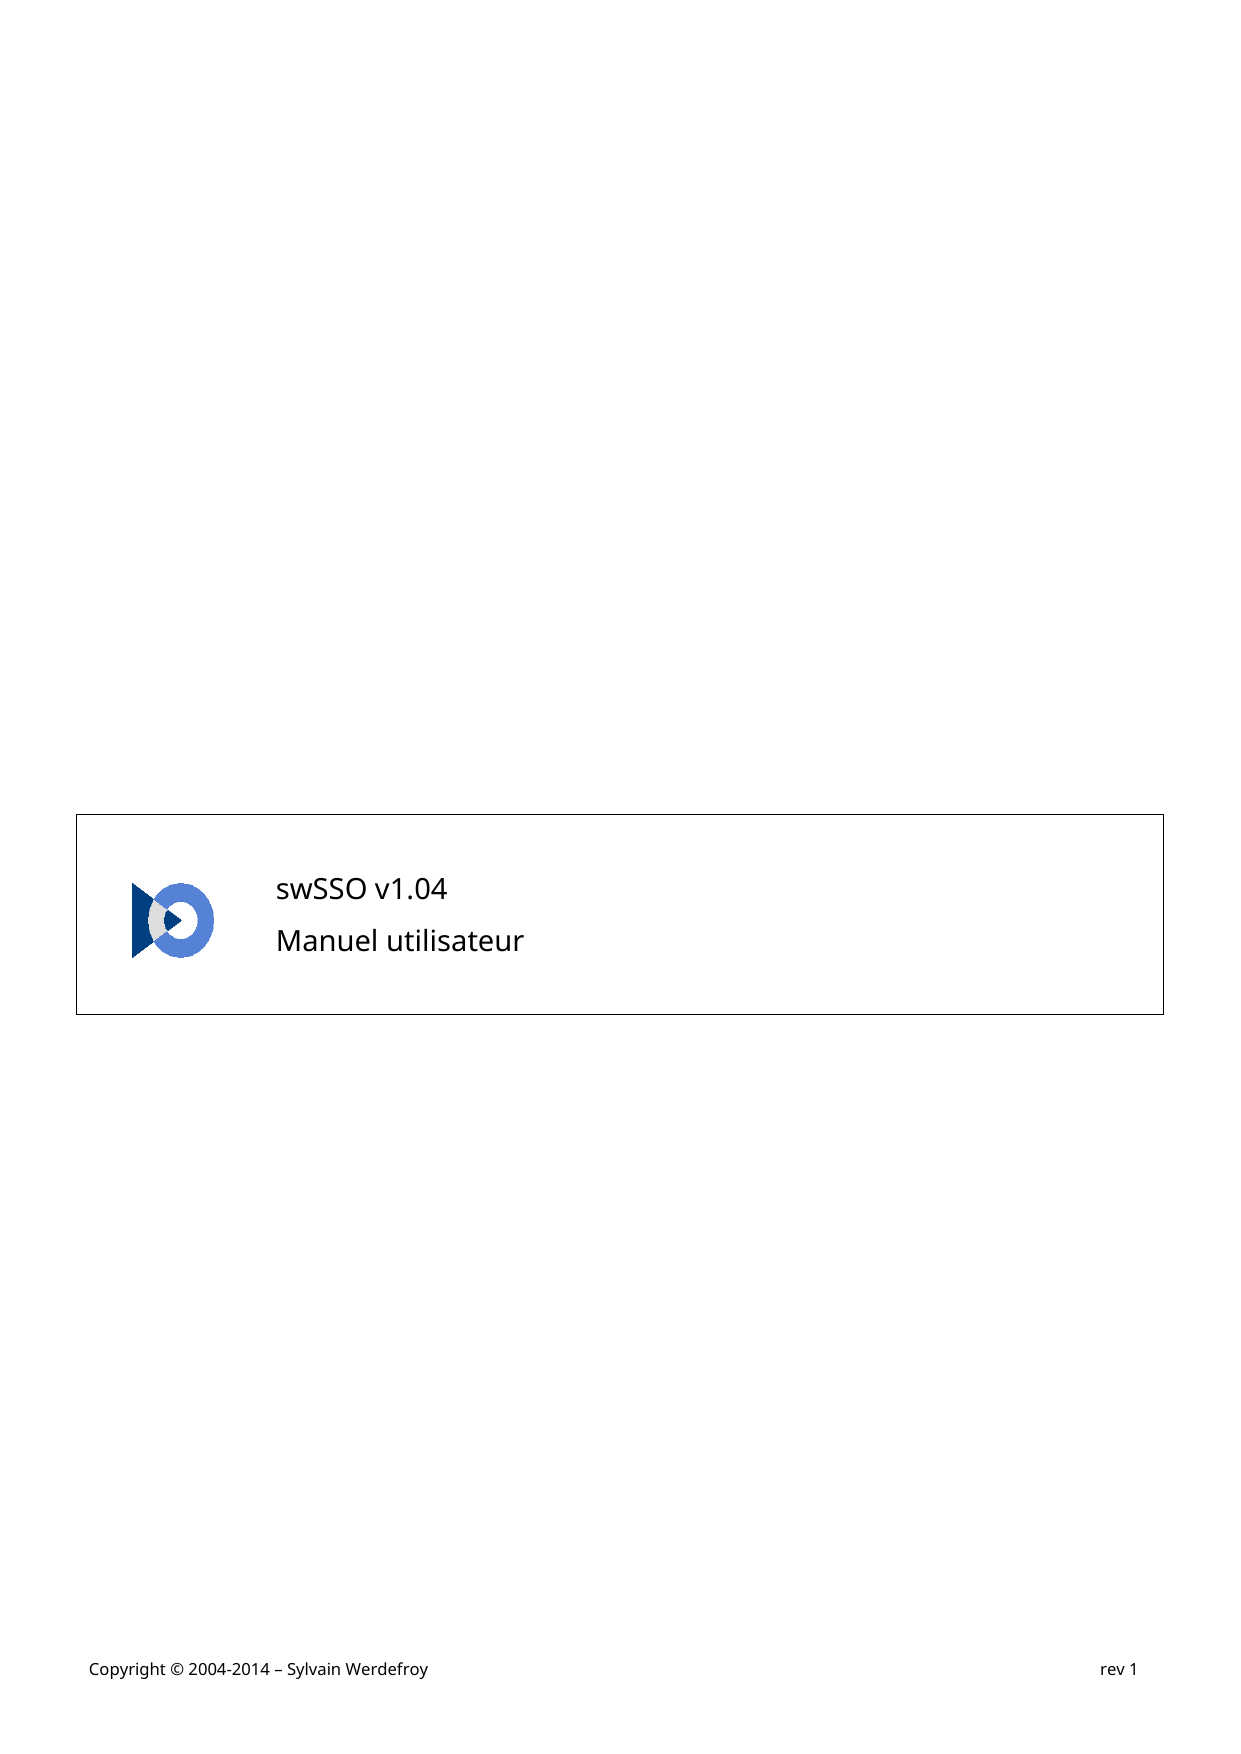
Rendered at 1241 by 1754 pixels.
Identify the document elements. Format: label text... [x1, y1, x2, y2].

table_header [988, 815, 1163, 1014]
table_header [77, 815, 260, 1014]
table_header swSSO v1.04 Manuel utilisateur [260, 815, 988, 1014]
picture [123, 873, 222, 968]
